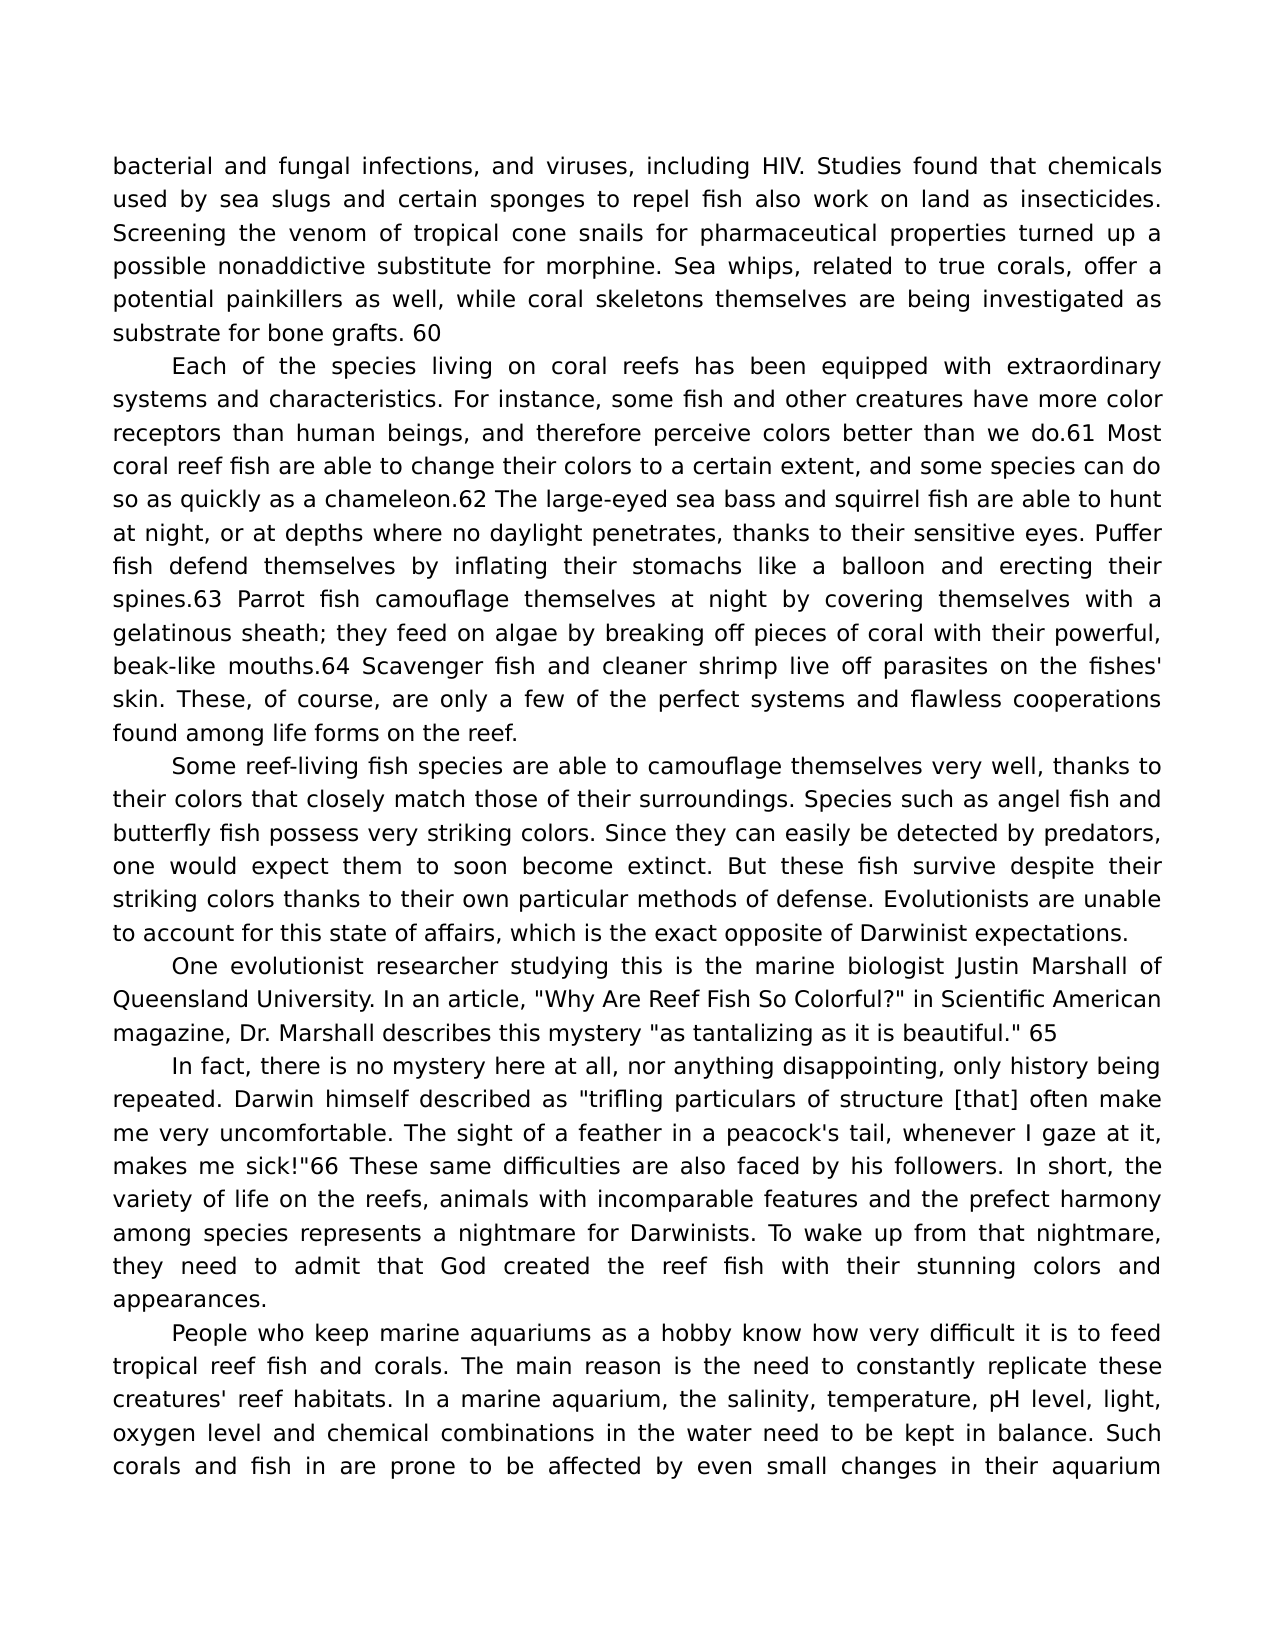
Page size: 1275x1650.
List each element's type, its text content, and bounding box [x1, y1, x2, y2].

text In fact, there is no mystery here at all, nor anything disappointing, only history being repeated. Darwin himself described as "trifling particulars of structure [that] often make me very uncomfortable. The sight of a feather in a peacock's tail, whenever I gaze at it, makes me sick!"66 These same difficulties are also faced by his followers. In short, the variety of life on the reefs, animals with incomparable features and the prefect harmony among species represents a nightmare for Darwinists. To wake up from that nightmare, they need to admit that God created the reef fish with their stunning colors and appearances. [112, 1048, 1163, 1314]
text One evolutionist researcher studying this is the marine biologist Justin Marshall of Queensland University. In an article, "Why Are Reef Fish So Colorful?" in Scientific American magazine, Dr. Marshall describes this mystery "as tantalizing as it is beautiful." 65 [112, 948, 1163, 1048]
text Some reef-living fish species are able to camouflage themselves very well, thanks to their colors that closely match those of their surroundings. Species such as angel fish and butterfly fish possess very striking colors. Since they can easily be detected by predators, one would expect them to soon become extinct. But these fish survive despite their striking colors thanks to their own particular methods of defense. Evolutionists are unable to account for this state of affairs, which is the exact opposite of Darwinist expectations. [112, 748, 1163, 948]
text bacterial and fungal infections, and viruses, including HIV. Studies found that chemicals used by sea slugs and certain sponges to repel fish also work on land as insecticides. Screening the venom of tropical cone snails for pharmaceutical properties turned up a possible nonaddictive substitute for morphine. Sea whips, related to true corals, offer a potential painkillers as well, while coral skeletons themselves are being investigated as substrate for bone grafts. 60 [112, 148, 1163, 348]
text Each of the species living on coral reefs has been equipped with extraordinary systems and characteristics. For instance, some fish and other creatures have more color receptors than human beings, and therefore perceive colors better than we do.61 Most coral reef fish are able to change their colors to a certain extent, and some species can do so as quickly as a chameleon.62 The large-eyed sea bass and squirrel fish are able to hunt at night, or at depths where no daylight penetrates, thanks to their sensitive eyes. Puffer fish defend themselves by inflating their stomachs like a balloon and erecting their spines.63 Parrot fish camouflage themselves at night by covering themselves with a gelatinous sheath; they feed on algae by breaking off pieces of coral with their powerful, beak-like mouths.64 Scavenger fish and cleaner shrimp live off parasites on the fishes' skin. These, of course, are only a few of the perfect systems and flawless cooperations found among life forms on the reef. [112, 348, 1163, 748]
text People who keep marine aquariums as a hobby know how very difficult it is to feed tropical reef fish and corals. The main reason is the need to constantly replicate these creatures' reef habitats. In a marine aquarium, the salinity, temperature, pH level, light, oxygen level and chemical combinations in the water need to be kept in balance. Such corals and fish in are prone to be affected by even small changes in their aquarium [112, 1314, 1163, 1481]
